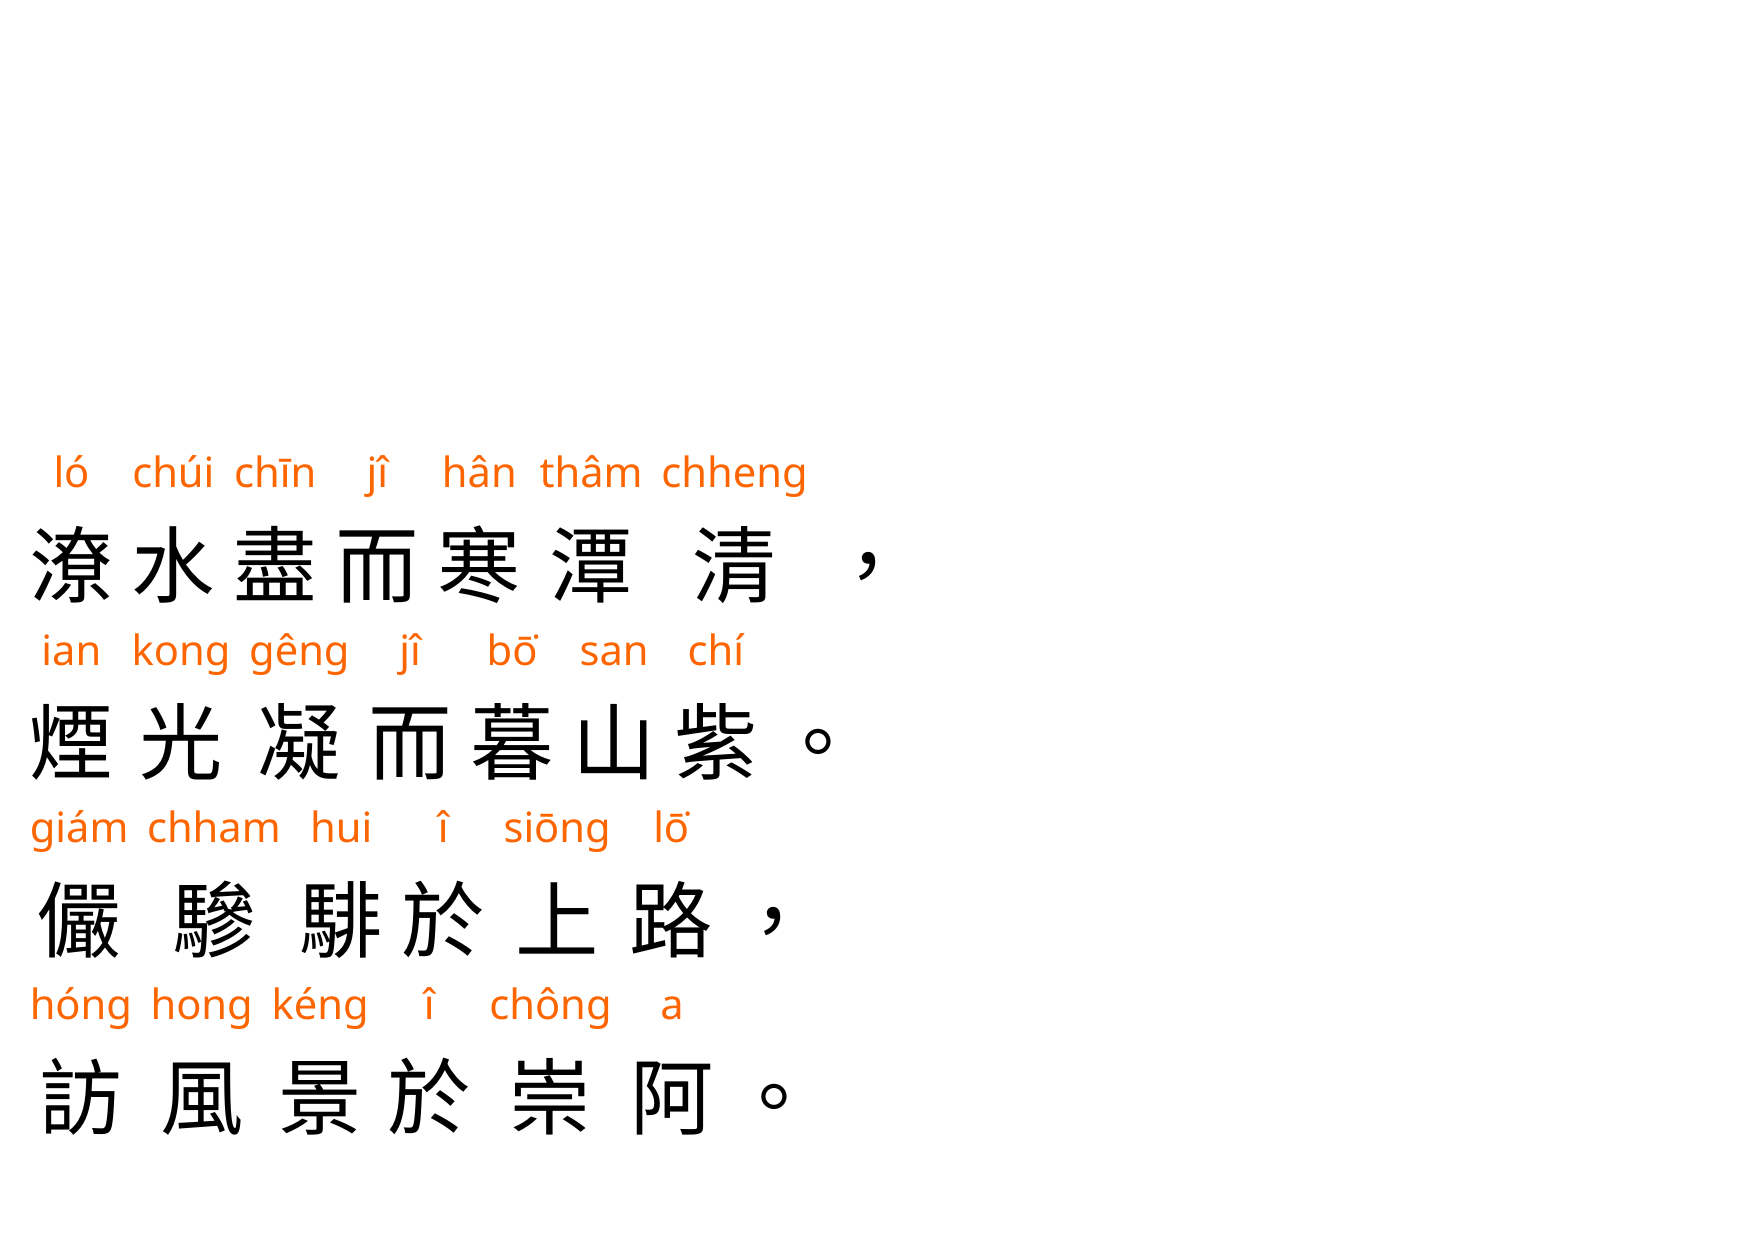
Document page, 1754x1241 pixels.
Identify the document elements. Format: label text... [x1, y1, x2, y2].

text 潦ló 水chúi 盡chīn 而jî 寒hân 潭thâm 清chheng ， 煙ian 光kong 凝gêng 而jî 暮bō͘ 山san 紫chí 。 儼giám 驂chham 騑hui 於î 上siōng 路lō͘ ， 訪hóng 風hong 景kéng 於î 崇chông 阿a 。 臨lîm 帝tè 子chí 之chi 長tióng 洲chiu ， 得tit 仙sian 人jîn 之chi 舊kiū 館koán 。 層chân 巒loân 聳chhióng 翠chhùi ， 上siōng 出chhut 重tiōng 霄siau ； 飛hui 閣koh 流liû 丹tan ， 下hā 臨lîm 無bû 地tē 。 鶴ho̍h 汀theng 鳧hû 渚chú ， 窮khêng 島tó 嶼sū 之chi 縈êng 迴hôe ； 桂kùi 殿tiān 蘭lân 宮kiong ， 即chek 岡kong 巒loân 之chi 體thé 勢sè 。 [29, 443, 1707, 1152]
